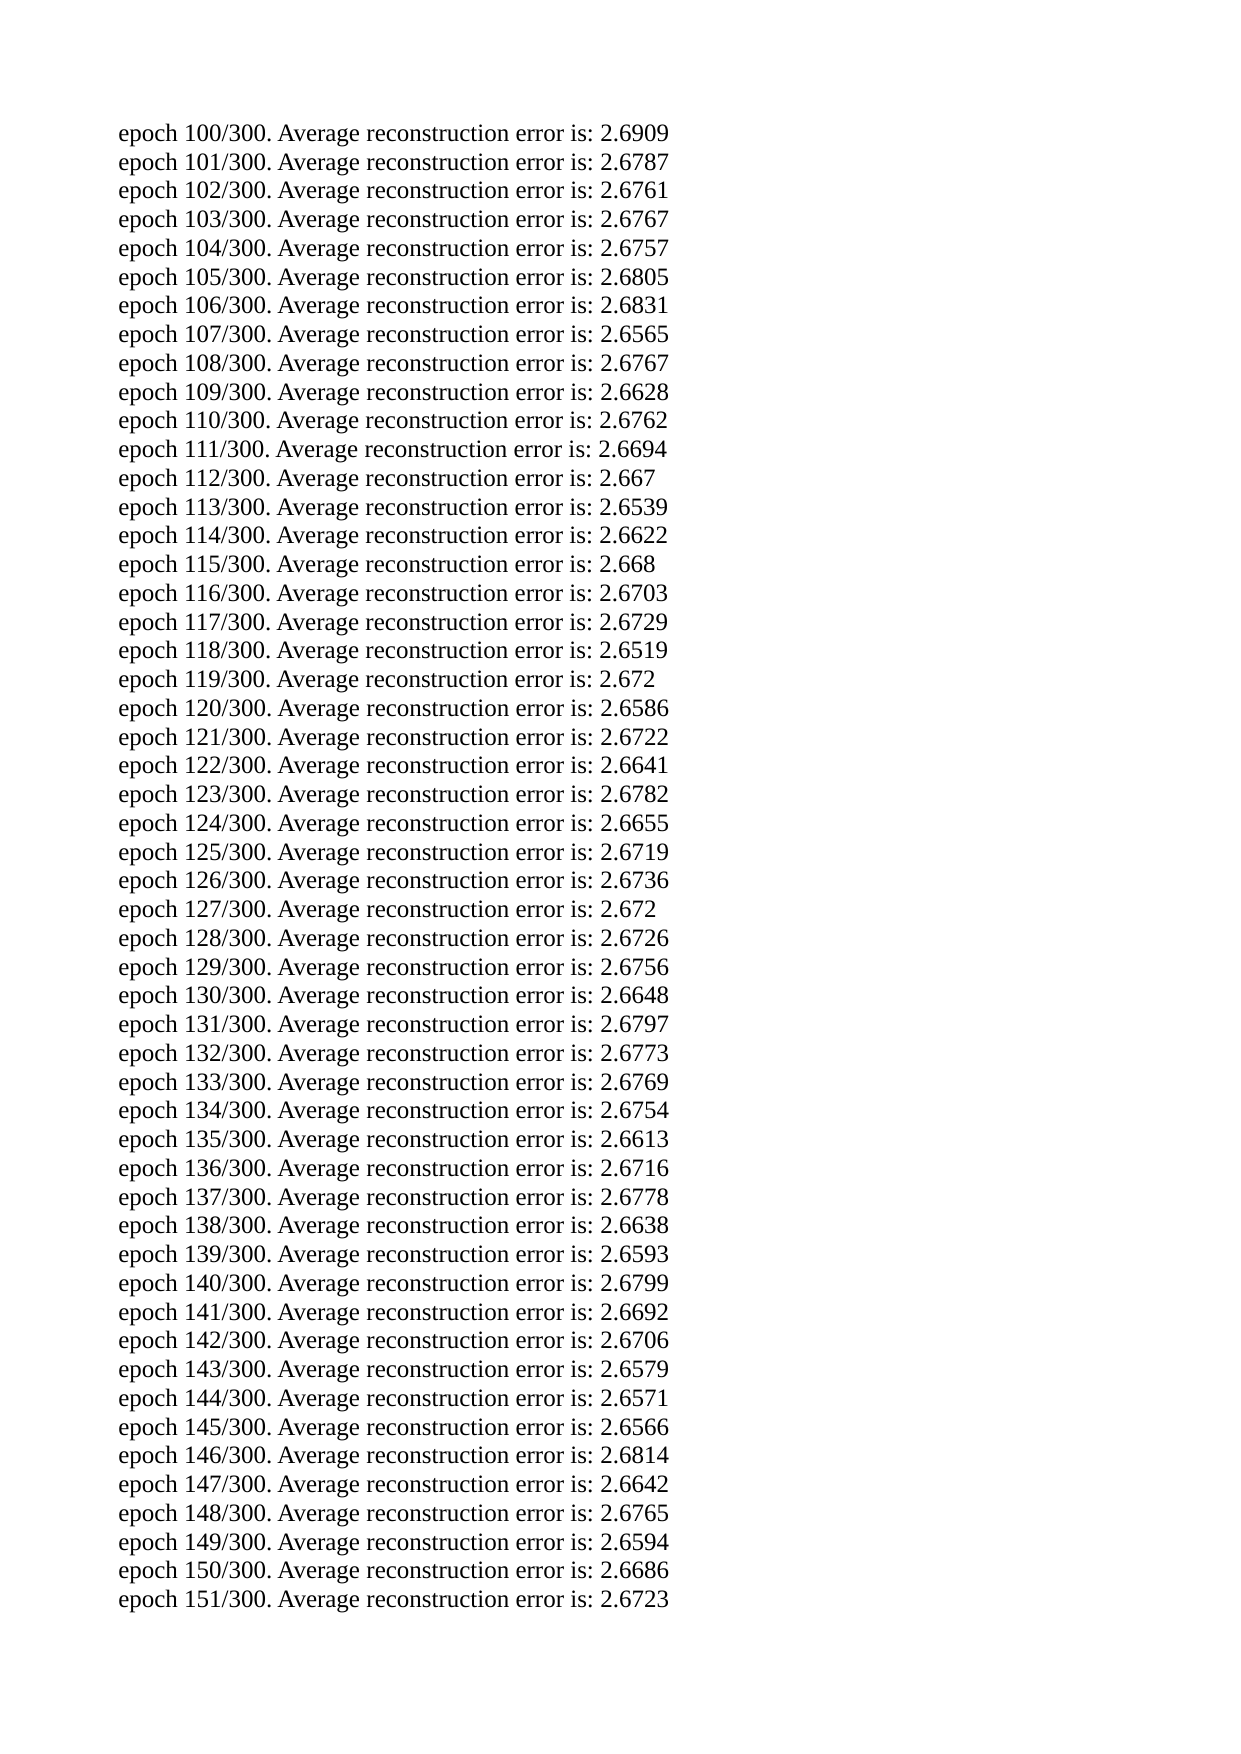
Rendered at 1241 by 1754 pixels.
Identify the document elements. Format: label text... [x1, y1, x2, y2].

text epoch 113/300. Average reconstruction error is: 2.6539 [118, 492, 1122, 521]
text epoch 126/300. Average reconstruction error is: 2.6736 [118, 866, 1122, 894]
text epoch 111/300. Average reconstruction error is: 2.6694 [118, 434, 1122, 463]
text epoch 120/300. Average reconstruction error is: 2.6586 [118, 693, 1122, 722]
text epoch 117/300. Average reconstruction error is: 2.6729 [118, 607, 1122, 636]
text epoch 138/300. Average reconstruction error is: 2.6638 [118, 1211, 1122, 1239]
text epoch 142/300. Average reconstruction error is: 2.6706 [118, 1326, 1122, 1354]
text epoch 123/300. Average reconstruction error is: 2.6782 [118, 779, 1122, 808]
text epoch 140/300. Average reconstruction error is: 2.6799 [118, 1268, 1122, 1297]
text epoch 112/300. Average reconstruction error is: 2.667 [118, 463, 1122, 492]
text epoch 106/300. Average reconstruction error is: 2.6831 [118, 291, 1122, 319]
text epoch 145/300. Average reconstruction error is: 2.6566 [118, 1412, 1122, 1441]
text epoch 125/300. Average reconstruction error is: 2.6719 [118, 837, 1122, 866]
text epoch 101/300. Average reconstruction error is: 2.6787 [118, 147, 1122, 176]
text epoch 132/300. Average reconstruction error is: 2.6773 [118, 1038, 1122, 1067]
text epoch 137/300. Average reconstruction error is: 2.6778 [118, 1182, 1122, 1211]
text epoch 127/300. Average reconstruction error is: 2.672 [118, 894, 1122, 923]
text epoch 105/300. Average reconstruction error is: 2.6805 [118, 262, 1122, 291]
text epoch 143/300. Average reconstruction error is: 2.6579 [118, 1354, 1122, 1383]
text epoch 148/300. Average reconstruction error is: 2.6765 [118, 1498, 1122, 1527]
text epoch 141/300. Average reconstruction error is: 2.6692 [118, 1297, 1122, 1326]
text epoch 149/300. Average reconstruction error is: 2.6594 [118, 1527, 1122, 1556]
text epoch 146/300. Average reconstruction error is: 2.6814 [118, 1441, 1122, 1469]
text epoch 151/300. Average reconstruction error is: 2.6723 [118, 1584, 1122, 1613]
text epoch 115/300. Average reconstruction error is: 2.668 [118, 549, 1122, 578]
text epoch 131/300. Average reconstruction error is: 2.6797 [118, 1009, 1122, 1038]
text epoch 116/300. Average reconstruction error is: 2.6703 [118, 578, 1122, 607]
text epoch 121/300. Average reconstruction error is: 2.6722 [118, 722, 1122, 751]
text epoch 100/300. Average reconstruction error is: 2.6909 [118, 118, 1122, 147]
text epoch 130/300. Average reconstruction error is: 2.6648 [118, 981, 1122, 1009]
text epoch 133/300. Average reconstruction error is: 2.6769 [118, 1067, 1122, 1096]
text epoch 109/300. Average reconstruction error is: 2.6628 [118, 377, 1122, 406]
text epoch 102/300. Average reconstruction error is: 2.6761 [118, 176, 1122, 204]
text epoch 114/300. Average reconstruction error is: 2.6622 [118, 521, 1122, 549]
text epoch 134/300. Average reconstruction error is: 2.6754 [118, 1096, 1122, 1124]
text epoch 103/300. Average reconstruction error is: 2.6767 [118, 204, 1122, 233]
text epoch 129/300. Average reconstruction error is: 2.6756 [118, 952, 1122, 981]
text epoch 128/300. Average reconstruction error is: 2.6726 [118, 923, 1122, 952]
text epoch 150/300. Average reconstruction error is: 2.6686 [118, 1556, 1122, 1584]
text epoch 136/300. Average reconstruction error is: 2.6716 [118, 1153, 1122, 1182]
text epoch 144/300. Average reconstruction error is: 2.6571 [118, 1383, 1122, 1412]
text epoch 147/300. Average reconstruction error is: 2.6642 [118, 1469, 1122, 1498]
text epoch 118/300. Average reconstruction error is: 2.6519 [118, 636, 1122, 664]
text epoch 108/300. Average reconstruction error is: 2.6767 [118, 348, 1122, 377]
text epoch 124/300. Average reconstruction error is: 2.6655 [118, 808, 1122, 837]
text epoch 107/300. Average reconstruction error is: 2.6565 [118, 319, 1122, 348]
text epoch 104/300. Average reconstruction error is: 2.6757 [118, 233, 1122, 262]
text epoch 135/300. Average reconstruction error is: 2.6613 [118, 1124, 1122, 1153]
text epoch 110/300. Average reconstruction error is: 2.6762 [118, 406, 1122, 434]
text epoch 139/300. Average reconstruction error is: 2.6593 [118, 1239, 1122, 1268]
text epoch 119/300. Average reconstruction error is: 2.672 [118, 664, 1122, 693]
text epoch 122/300. Average reconstruction error is: 2.6641 [118, 751, 1122, 779]
